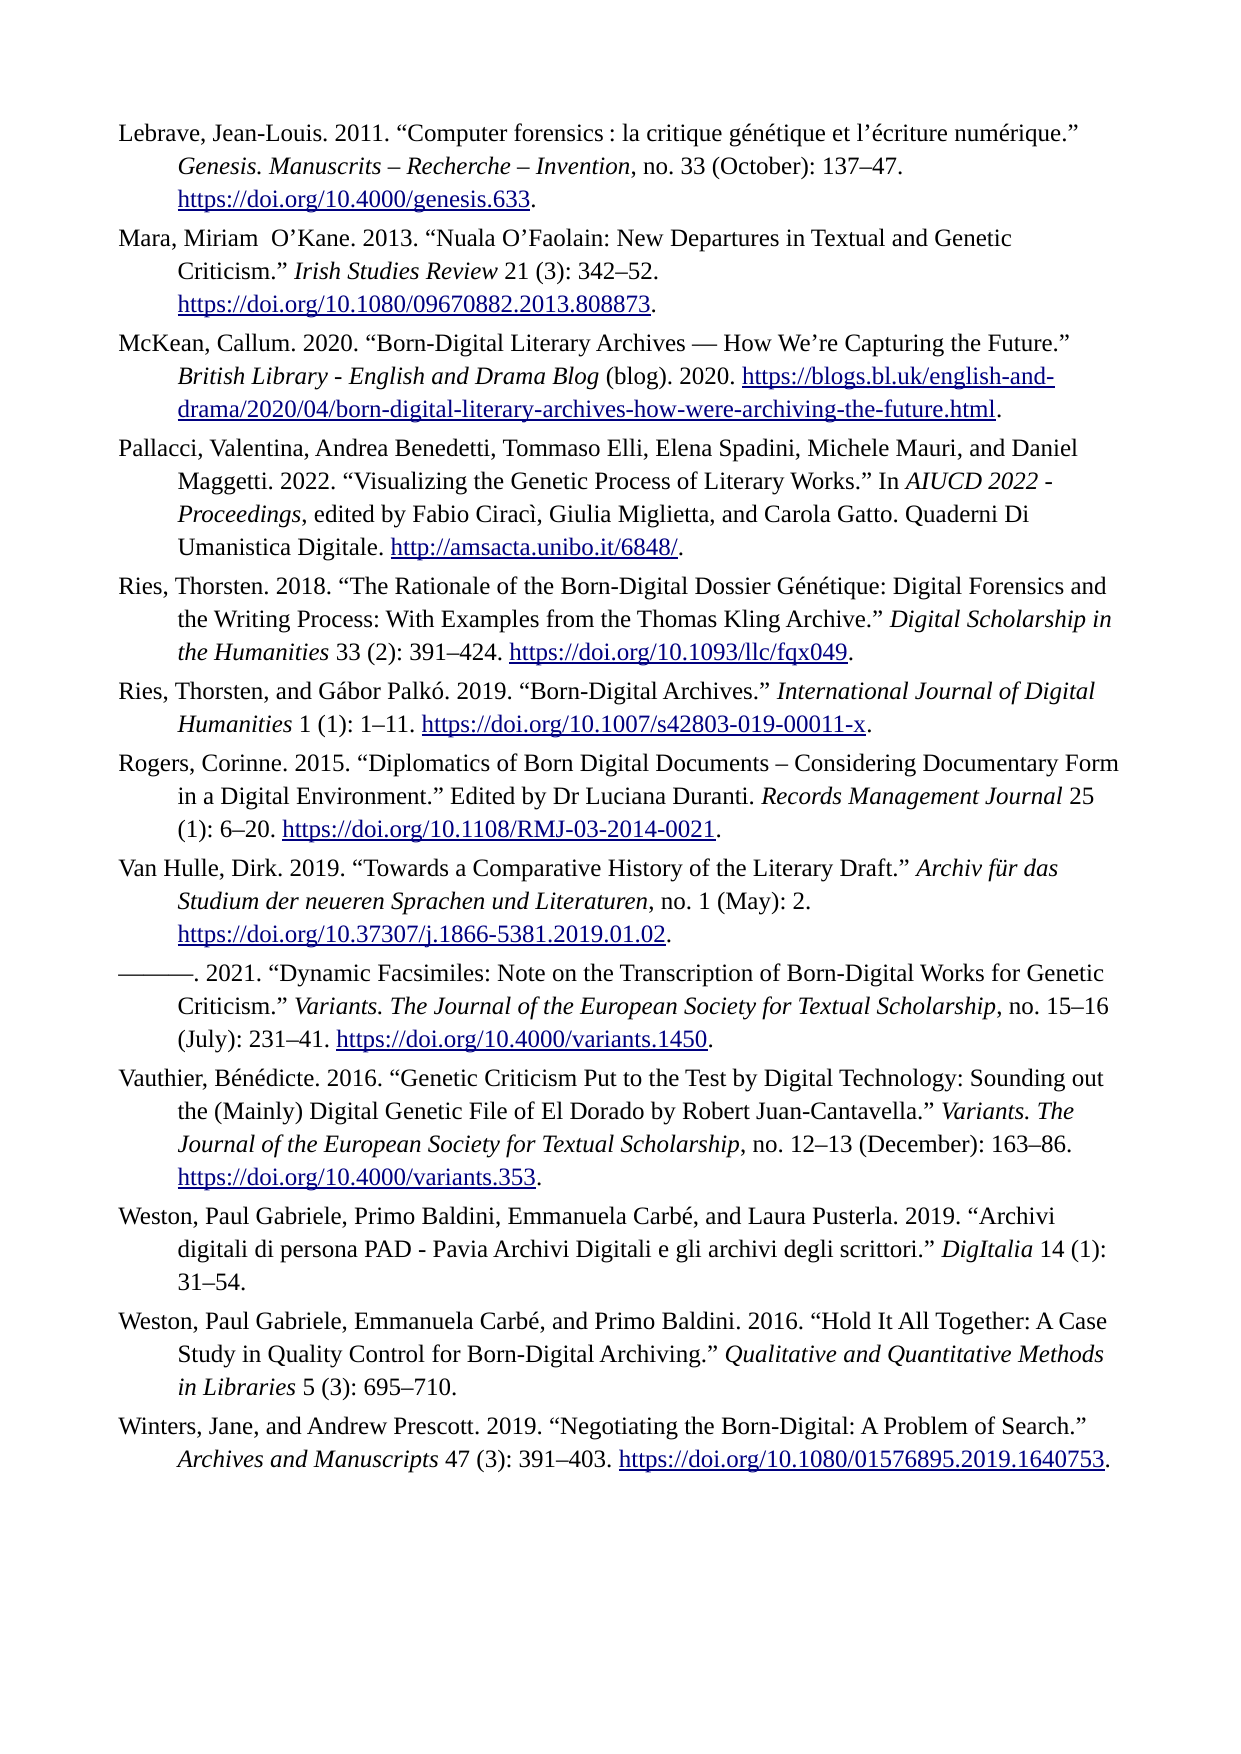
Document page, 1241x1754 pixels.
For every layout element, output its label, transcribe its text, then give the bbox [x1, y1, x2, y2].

text Weston, Paul Gabriele, Primo Baldini, Emmanuela Carbé, and Laura Pusterla. 2019. “Archivi digitali di persona PAD - Pavia Archivi Digitali e gli archivi degli scrittori.” DigItalia 14 (1): 31–54. [118, 1201, 1122, 1296]
text Vauthier, Bénédicte. 2016. “Genetic Criticism Put to the Test by Digital Technology: Sounding out the (Mainly) Digital Genetic File of El Dorado by Robert Juan-Cantavella.” Variants. The Journal of the European Society for Textual Scholarship, no. 12–13 (December): 163–86. https://doi.org/10.4000/variants.353. [118, 1063, 1122, 1191]
text Ries, Thorsten. 2018. “The Rationale of the Born-Digital Dossier Génétique: Digital Forensics and the Writing Process: With Examples from the Thomas Kling Archive.” Digital Scholarship in the Humanities 33 (2): 391–424. https://doi.org/10.1093/llc/fqx049. [118, 571, 1122, 666]
text ———. 2021. “Dynamic Facsimiles: Note on the Transcription of Born-Digital Works for Genetic Criticism.” Variants. The Journal of the European Society for Textual Scholarship, no. 15–16 (July): 231–41. https://doi.org/10.4000/variants.1450. [118, 958, 1122, 1053]
text Lebrave, Jean-Louis. 2011. “Computer forensics : la critique génétique et l’écriture numérique.” Genesis. Manuscrits – Recherche – Invention, no. 33 (October): 137–47. https://doi.org/10.4000/genesis.633. [118, 118, 1122, 213]
text Winters, Jane, and Andrew Prescott. 2019. “Negotiating the Born-Digital: A Problem of Search.” Archives and Manuscripts 47 (3): 391–403. https://doi.org/10.1080/01576895.2019.1640753. [118, 1411, 1122, 1473]
text Ries, Thorsten, and Gábor Palkó. 2019. “Born-Digital Archives.” International Journal of Digital Humanities 1 (1): 1–11. https://doi.org/10.1007/s42803-019-00011-x. [118, 676, 1122, 738]
text Pallacci, Valentina, Andrea Benedetti, Tommaso Elli, Elena Spadini, Michele Mauri, and Daniel Maggetti. 2022. “Visualizing the Genetic Process of Literary Works.” In AIUCD 2022 - Proceedings, edited by Fabio Ciracì, Giulia Miglietta, and Carola Gatto. Quaderni Di Umanistica Digitale. http://amsacta.unibo.it/6848/. [118, 433, 1122, 561]
text Weston, Paul Gabriele, Emmanuela Carbé, and Primo Baldini. 2016. “Hold It All Together: A Case Study in Quality Control for Born-Digital Archiving.” Qualitative and Quantitative Methods in Libraries 5 (3): 695–710. [118, 1306, 1122, 1401]
text Van Hulle, Dirk. 2019. “Towards a Comparative History of the Literary Draft.” Archiv für das Studium der neueren Sprachen und Literaturen, no. 1 (May): 2. https://doi.org/10.37307/j.1866-5381.2019.01.02. [118, 853, 1122, 948]
text McKean, Callum. 2020. “Born-Digital Literary Archives — How We’re Capturing the Future.” British Library - English and Drama Blog (blog). 2020. https://blogs.bl.uk/english-and-drama/2020/04/born-digital-literary-archives-how-were-archiving-the-future.html. [118, 328, 1122, 423]
text Rogers, Corinne. 2015. “Diplomatics of Born Digital Documents – Considering Documentary Form in a Digital Environment.” Edited by Dr Luciana Duranti. Records Management Journal 25 (1): 6–20. https://doi.org/10.1108/RMJ-03-2014-0021. [118, 748, 1122, 843]
text Mara, Miriam O’Kane. 2013. “Nuala O’Faolain: New Departures in Textual and Genetic Criticism.” Irish Studies Review 21 (3): 342–52. https://doi.org/10.1080/09670882.2013.808873. [118, 223, 1122, 318]
